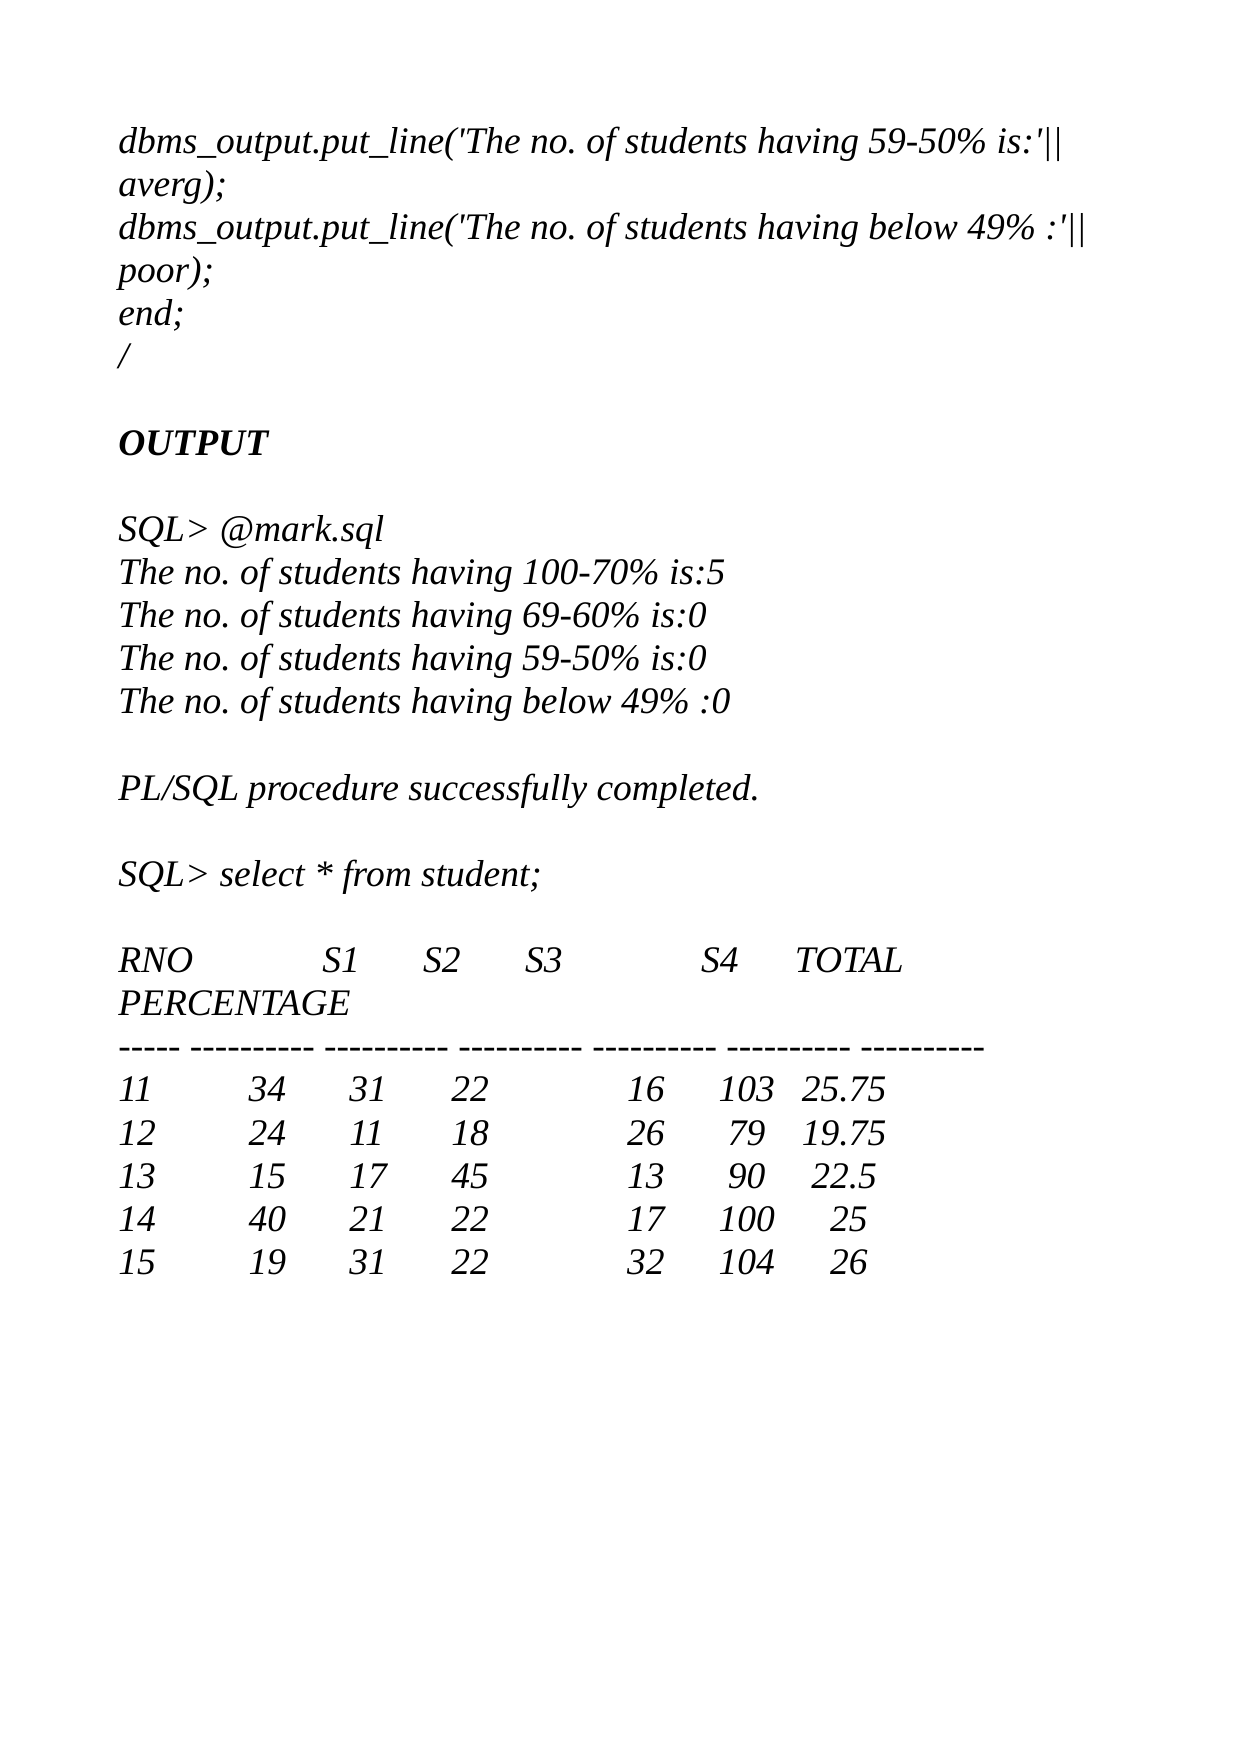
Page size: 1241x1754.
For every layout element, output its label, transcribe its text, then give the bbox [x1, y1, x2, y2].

text ----- ---------- ---------- ---------- ---------- ---------- ---------- [118, 1024, 1122, 1067]
text 13 15 17 45 13 90 22.5 [118, 1153, 1122, 1196]
text 11 34 31 22 16 103 25.75 [118, 1067, 1122, 1110]
text PL/SQL procedure successfully completed. [118, 765, 1122, 808]
text 15 19 31 22 32 104 26 [118, 1239, 1122, 1282]
text The no. of students having 100-70% is:5 [118, 549, 1122, 592]
text SQL> @mark.sql [118, 506, 1122, 549]
text The no. of students having below 49% :0 [118, 679, 1122, 722]
text OUTPUT [118, 420, 1122, 463]
text 12 24 11 18 26 79 19.75 [118, 1110, 1122, 1153]
text dbms_output.put_line('The no. of students having 59-50% is:'||averg); [118, 118, 1122, 204]
text The no. of students having 69-60% is:0 [118, 592, 1122, 636]
text RNO S1 S2 S3 S4 TOTAL PERCENTAGE [118, 937, 1122, 1024]
text SQL> select * from student; [118, 851, 1122, 894]
text 14 40 21 22 17 100 25 [118, 1196, 1122, 1239]
text / [118, 334, 1122, 377]
text dbms_output.put_line('The no. of students having below 49% :'||poor); [118, 204, 1122, 291]
text end; [118, 291, 1122, 334]
text The no. of students having 59-50% is:0 [118, 636, 1122, 679]
